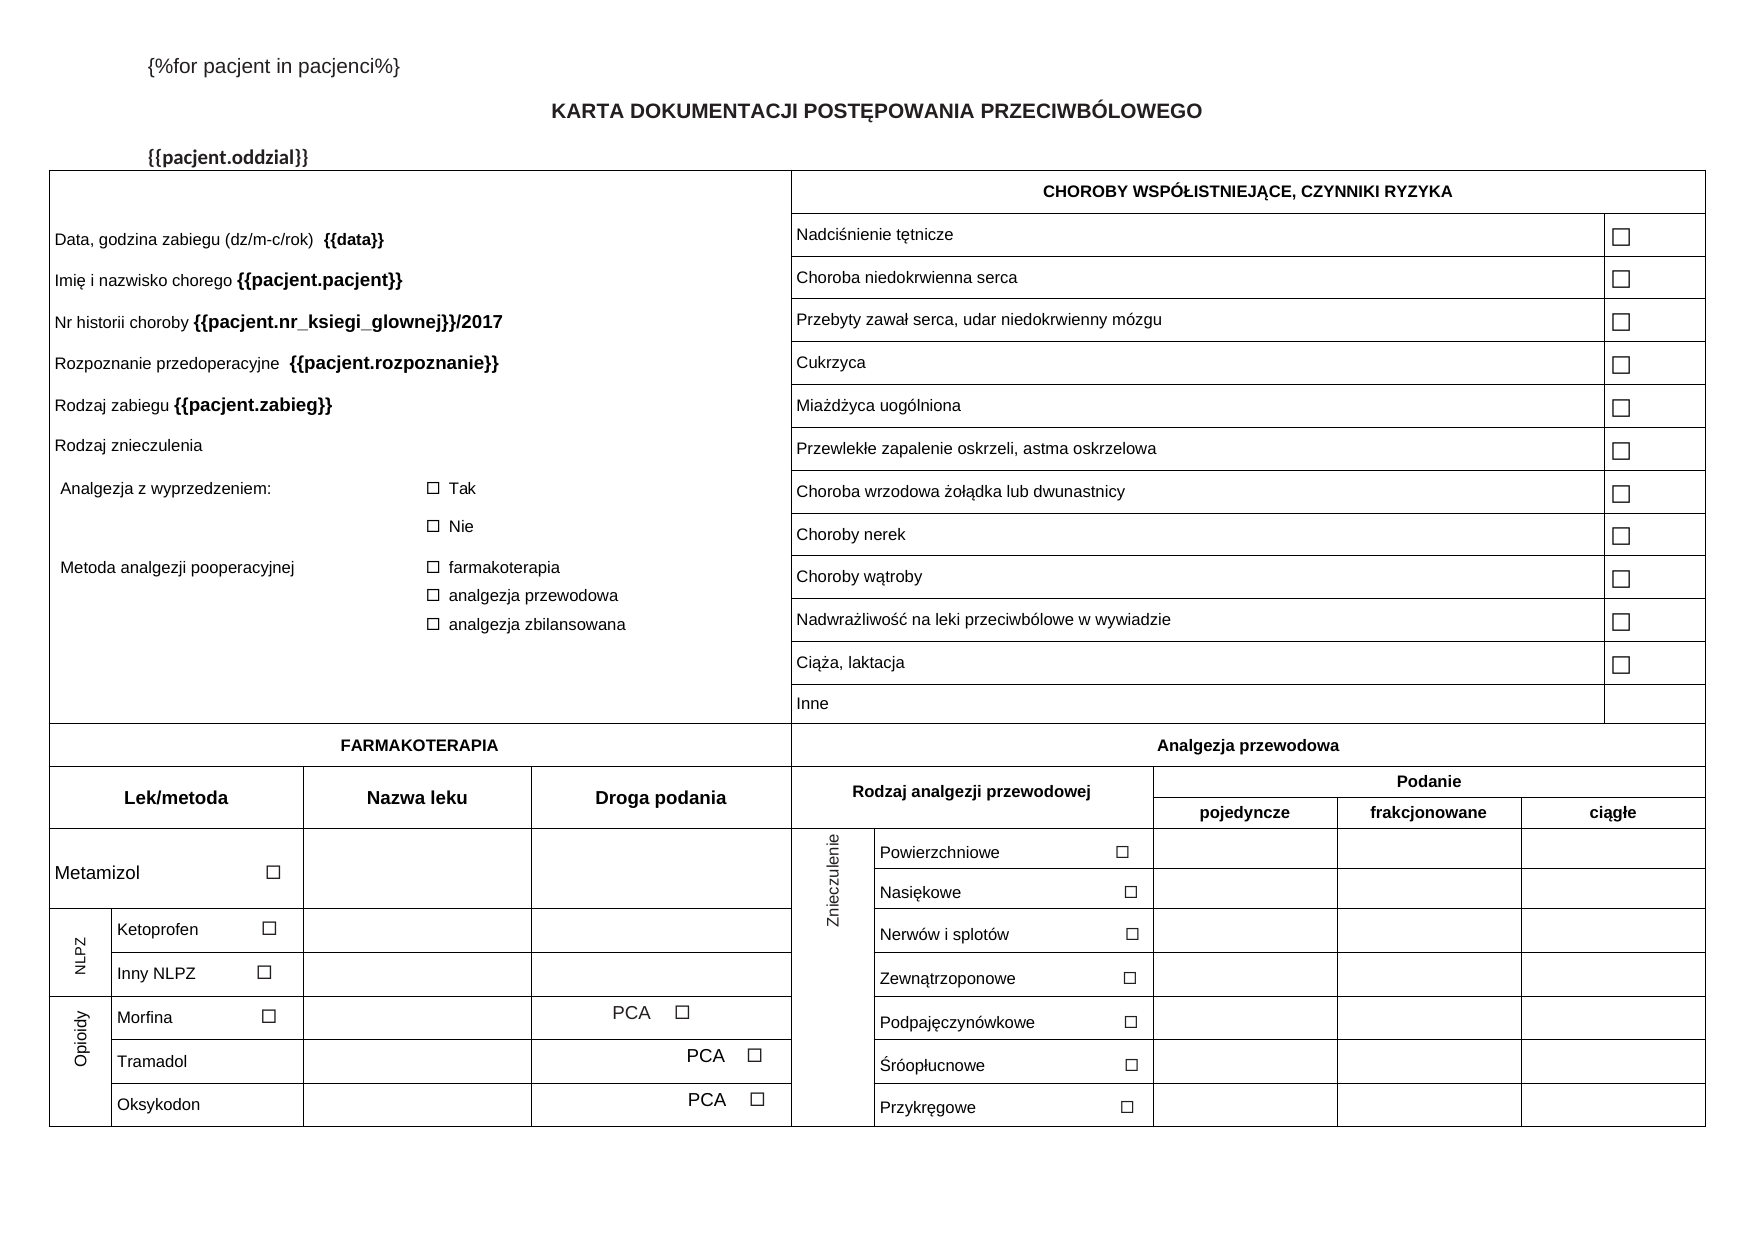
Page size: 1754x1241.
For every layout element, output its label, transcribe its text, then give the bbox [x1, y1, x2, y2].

table_cell [1154, 953, 1337, 996]
table_cell [1154, 1084, 1337, 1126]
table_cell [304, 953, 531, 996]
table_cell [1338, 1040, 1521, 1083]
table_cell [1522, 909, 1705, 952]
table_cell [1338, 869, 1521, 908]
table_cell [532, 829, 791, 908]
table_cell Analgezja przewodowa [792, 724, 1705, 766]
table_cell Droga podania [532, 767, 791, 828]
table_cell [1605, 685, 1705, 723]
table_cell Inny NLPZ  [112, 953, 303, 996]
table_cell Nazwa leku [304, 767, 531, 828]
table_cell Powierzchniowe   [875, 829, 1153, 868]
table_header CHOROBY WSPÓŁISTNIEJĄCE, CZYNNIKI RYZYKA [792, 171, 1705, 213]
table_cell [1522, 1084, 1705, 1126]
table_cell □ [1605, 556, 1705, 598]
table_header Data, godzina zabiegu (dz/m-c/rok) {{data}} Imię i nazwisko chorego {{pacjent.pacjent}} Nr historii choroby {{pacjent.nr_ksiegi_glownej}}/2017 Rozpoznanie przedoperacyjne {{pacjent.rozpoznanie}} Rodzaj zabiegu {{pacjent.zabieg}} Rodzaj znieczulenia [50, 171, 791, 723]
table_cell Lek/metoda [50, 767, 303, 828]
table_cell Choroby wątroby [792, 556, 1604, 598]
table_cell Morfina  [112, 997, 303, 1039]
table_cell Podpajęczynówkowe  [875, 997, 1153, 1039]
table_cell [1154, 829, 1337, 868]
table_cell [1522, 1040, 1705, 1083]
table_cell Choroby nerek [792, 514, 1604, 555]
table_cell Śróopłucnowe  [875, 1040, 1153, 1083]
table_cell □ [1605, 299, 1705, 341]
table_cell [1154, 869, 1337, 908]
table_cell [304, 829, 531, 908]
table_cell [532, 909, 791, 952]
table_cell □ [1605, 214, 1705, 256]
table_cell Ciąża, laktacja [792, 642, 1604, 684]
table_cell Cukrzyca [792, 342, 1604, 384]
table_cell [304, 1084, 531, 1126]
table_cell Znieczulenie [792, 829, 874, 1126]
table_cell Oksykodon  [112, 1084, 303, 1126]
table_cell [1338, 1084, 1521, 1126]
table_cell [1338, 909, 1521, 952]
table_cell Opioidy [50, 997, 111, 1126]
table_cell □ [1605, 642, 1705, 684]
table_cell Choroba wrzodowa żołądka lub dwunastnicy [792, 471, 1604, 512]
table_cell [1522, 869, 1705, 908]
table_cell PCA  [532, 1084, 791, 1126]
table_cell Podanie [1154, 767, 1705, 797]
text KARTA DOKUMENTACJI POSTĘPOWANIA PRZECIWBÓLOWEGO [148, 99, 1606, 123]
table_cell Nasiękowe  [875, 869, 1153, 908]
table_cell Nadwrażliwość na leki przeciwbólowe w wywiadzie [792, 599, 1604, 641]
table_cell Miażdżyca uogólniona [792, 385, 1604, 427]
table_cell Ketoprofen  [112, 909, 303, 952]
table_cell Nadciśnienie tętnicze [792, 214, 1604, 256]
table_header Tak Nie [421, 465, 786, 542]
table_cell [1522, 953, 1705, 996]
table_cell □ [1605, 342, 1705, 384]
table_cell □ [1605, 599, 1705, 641]
table_cell Choroba niedokrwienna serca [792, 257, 1604, 298]
table_cell Zewnątrzoponowe  [875, 953, 1153, 996]
table_cell FARMAKOTERAPIA [50, 724, 791, 766]
table_cell [1154, 909, 1337, 952]
table_cell [532, 953, 791, 996]
table_cell □ [1605, 428, 1705, 469]
table_cell NLPZ [50, 909, 111, 996]
table_cell [1154, 1040, 1337, 1083]
table_cell Rodzaj analgezji przewodowej [792, 767, 1153, 828]
table_cell [1338, 953, 1521, 996]
table_cell Metoda analgezji pooperacyjnej [55, 543, 420, 640]
table_cell ciągłe [1522, 798, 1705, 828]
table_cell pojedyncze [1154, 798, 1337, 828]
table_cell [1522, 997, 1705, 1039]
table_cell [1338, 997, 1521, 1039]
table_cell □ [1605, 257, 1705, 298]
table_cell Przewlekłe zapalenie oskrzeli, astma oskrzelowa [792, 428, 1604, 469]
table_cell [304, 1040, 531, 1083]
table_cell PCA  [532, 1040, 791, 1083]
table_cell □ [1605, 471, 1705, 512]
table_cell □ [1605, 514, 1705, 555]
table_cell frakcjonowane [1338, 798, 1521, 828]
table_cell Metamizol  [50, 829, 303, 908]
table_cell Nerwów i splotów  [875, 909, 1153, 952]
table_cell Tramadol [112, 1040, 303, 1083]
text {%for pacjent in pacjenci%} [148, 54, 1606, 78]
table_cell Inne [792, 685, 1604, 723]
table_cell [304, 997, 531, 1039]
table_cell [1522, 829, 1705, 868]
table_header Analgezja z wyprzedzeniem: [55, 465, 420, 542]
table_cell Przebyty zawał serca, udar niedokrwienny mózgu [792, 299, 1604, 341]
table_cell [1154, 997, 1337, 1039]
table_cell [304, 909, 531, 952]
table_cell □ [1605, 385, 1705, 427]
text {{pacjent.oddzial}} [148, 144, 1606, 169]
table_cell farmakoterapia analgezja przewodowa analgezja zbilansowana [421, 543, 786, 640]
table_cell PCA  [532, 997, 791, 1039]
table_cell Przykręgowe  [875, 1084, 1153, 1126]
table_cell [1338, 829, 1521, 868]
